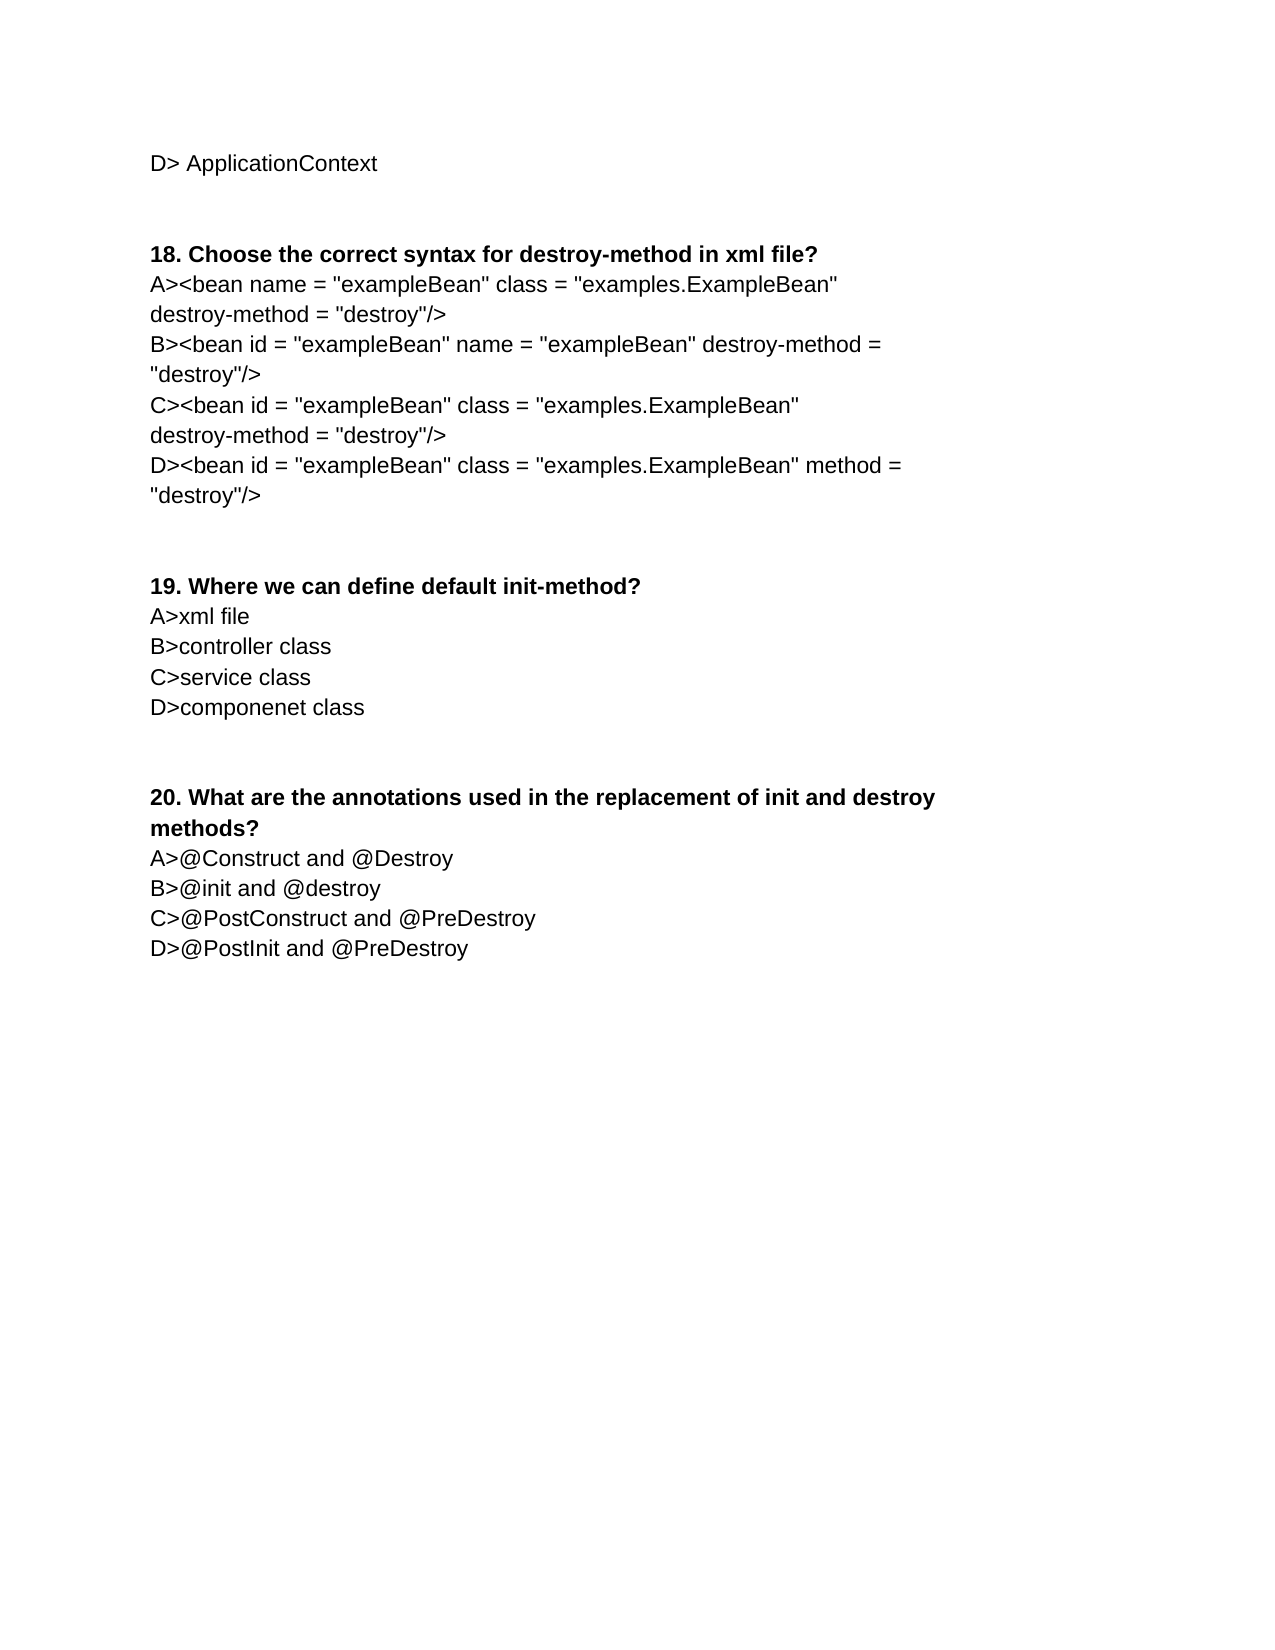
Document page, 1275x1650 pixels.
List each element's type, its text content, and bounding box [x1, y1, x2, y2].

text A>@Construct and @Destroy [150, 845, 1125, 871]
text A><bean name = "exampleBean" class = "examples.ExampleBean" [150, 271, 1125, 297]
text 20. What are the annotations used in the replacement of init and destroy [150, 784, 1125, 811]
text 18. Choose the correct syntax for destroy-method in xml file? [150, 241, 1125, 267]
text B><bean id = "exampleBean" name = "exampleBean" destroy-method = [150, 331, 1125, 358]
text B>controller class [150, 633, 1125, 660]
text destroy-method = "destroy"/> [150, 422, 1125, 448]
text 19. Where we can define default init-method? [150, 573, 1125, 599]
text B>@init and @destroy [150, 875, 1125, 901]
text "destroy"/> [150, 482, 1125, 509]
text D>@PostInit and @PreDestroy [150, 935, 1125, 962]
text destroy-method = "destroy"/> [150, 301, 1125, 327]
text D><bean id = "exampleBean" class = "examples.ExampleBean" method = [150, 452, 1125, 478]
text D>componenet class [150, 694, 1125, 720]
text "destroy"/> [150, 361, 1125, 388]
text C>@PostConstruct and @PreDestroy [150, 905, 1125, 932]
text methods? [150, 814, 1125, 841]
text A>xml file [150, 603, 1125, 629]
text C>service class [150, 663, 1125, 690]
text D> ApplicationContext [150, 150, 1125, 176]
text C><bean id = "exampleBean" class = "examples.ExampleBean" [150, 392, 1125, 418]
